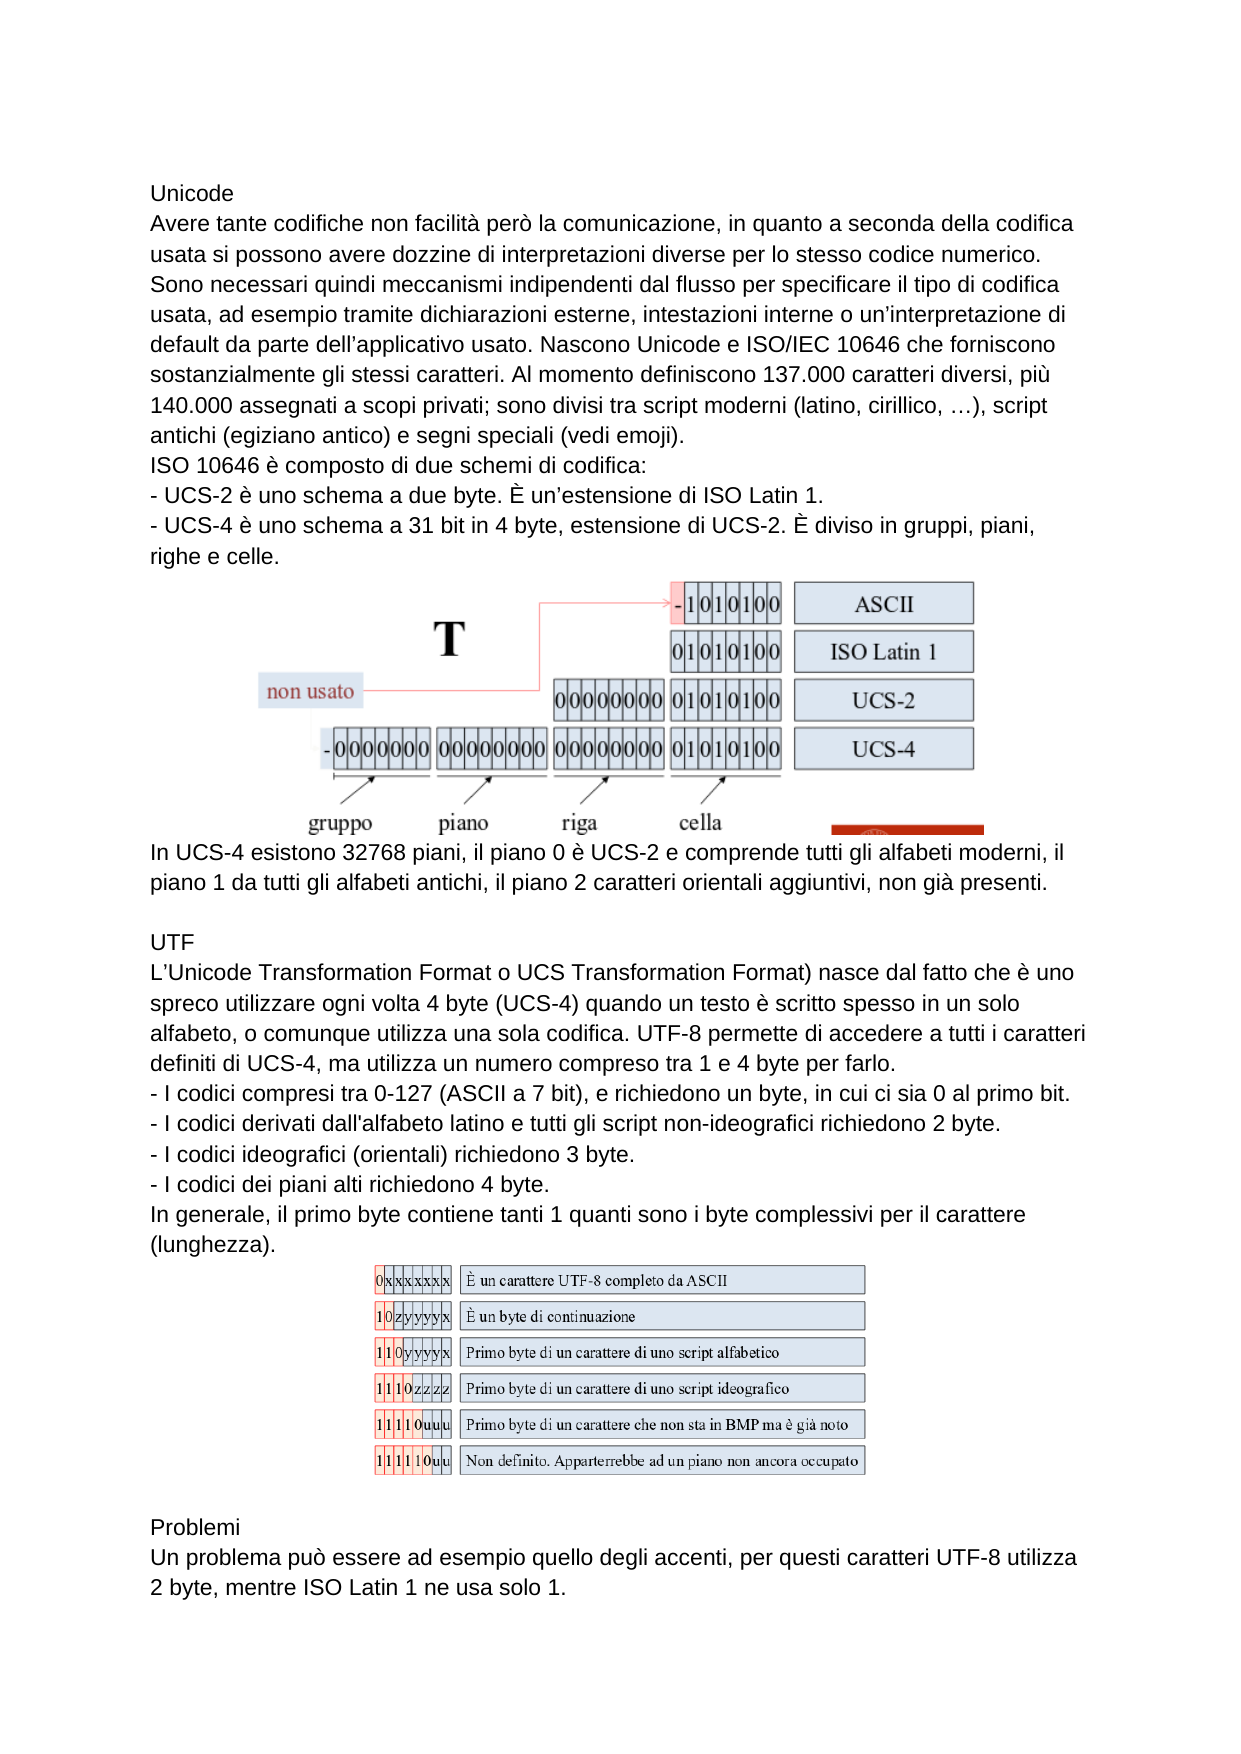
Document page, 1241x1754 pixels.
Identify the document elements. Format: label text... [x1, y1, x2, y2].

text - I codici derivati dall'alfabeto latino e tutti gli script non-ideografici richiedono 2 byte. [150, 1110, 1090, 1137]
text Un problema può essere ad esempio quello degli accenti, per questi caratteri UTF-8 utilizza 2 byte, mentre ISO Latin 1 ne usa solo 1. [150, 1544, 1090, 1601]
text In generale, il primo byte contiene tanti 1 quanti sono i byte complessivi per il carattere (lunghezza). [150, 1201, 1090, 1258]
text - I codici compresi tra 0-127 (ASCII a 7 bit), e richiedono un byte, in cui ci sia 0 al primo bit. [150, 1080, 1090, 1107]
picture [371, 1261, 869, 1480]
text UTF [150, 929, 1090, 956]
text L’Unicode Transformation Format o UCS Transformation Format) nasce dal fatto che è uno spreco utilizzare ogni volta 4 byte (UCS-4) quando un testo è scritto spesso in un solo alfabeto, o comunque utilizza una sola codifica. UTF-8 permette di accedere a tutti i caratteri definiti di UCS-4, ma utilizza un numero compreso tra 1 e 4 byte per farlo. [150, 959, 1090, 1076]
text ISO 10646 è composto di due schemi di codifica: [150, 452, 1090, 478]
text Problemi [150, 1514, 1090, 1540]
text - UCS-2 è uno schema a due byte. È un’estensione di ISO Latin 1. [150, 482, 1090, 509]
text - I codici dei piani alti richiedono 4 byte. [150, 1171, 1090, 1197]
text Avere tante codifiche non facilità però la comunicazione, in quanto a seconda della codifica usata si possono avere dozzine di interpretazioni diverse per lo stesso codice numerico. Sono necessari quindi meccanismi indipendenti dal flusso per specificare il tipo di codifica usata, ad esempio tramite dichiarazioni esterne, intestazioni interne o un’interpretazione di default da parte dell’applicativo usato. Nascono Unicode e ISO/IEC 10646 che forniscono sostanzialmente gli stessi caratteri. Al momento definiscono 137.000 caratteri diversi, più 140.000 assegnati a scopi privati; sono divisi tra script moderni (latino, cirillico, …), script antichi (egiziano antico) e segni speciali (vedi emoji). [150, 210, 1090, 448]
picture [256, 572, 984, 835]
text In UCS-4 esistono 32768 piani, il piano 0 è UCS-2 e comprende tutti gli alfabeti moderni, il piano 1 da tutti gli alfabeti antichi, il piano 2 caratteri orientali aggiuntivi, non già presenti. [150, 838, 1090, 895]
text - I codici ideografici (orientali) richiedono 3 byte. [150, 1141, 1090, 1167]
text Unicode [150, 180, 1090, 207]
text - UCS-4 è uno schema a 31 bit in 4 byte, estensione di UCS-2. È diviso in gruppi, piani, righe e celle. [150, 512, 1090, 569]
